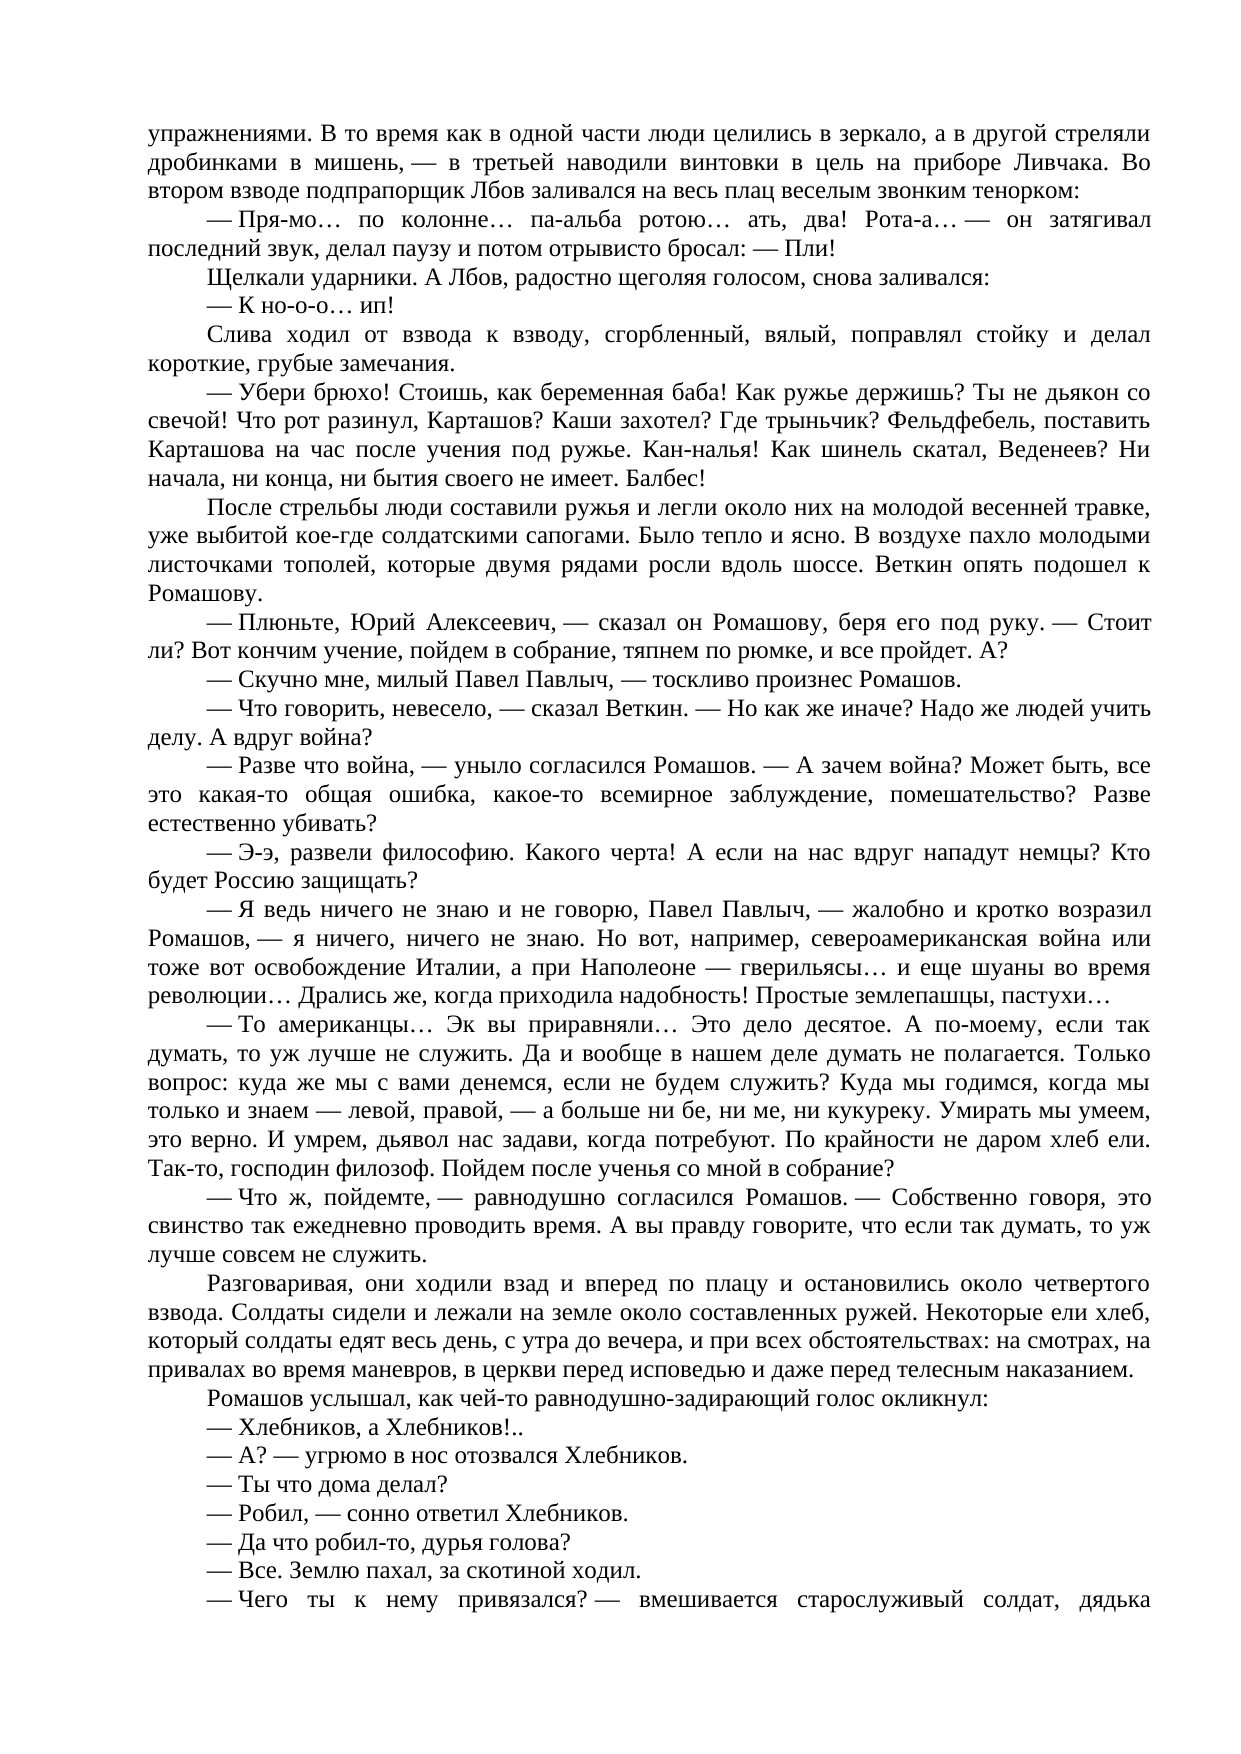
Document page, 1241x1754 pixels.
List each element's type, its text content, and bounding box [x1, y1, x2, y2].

text Ромашов услышал, как чей-то равнодушно-задирающий голос окликнул: [148, 1383, 1152, 1412]
text — Убери брюхо! Стоишь, как беременная баба! Как ружье держишь? Ты не дьякон со свечой! Что рот разинул, Карташов? Каши захотел? Где трыньчик? Фельдфебель, поставить Карташова на час после учения под ружье. Кан-налья! Как шинель скатал, Веденеев? Ни начала, ни конца, ни бытия своего не имеет. Балбес! [148, 377, 1152, 492]
text — А? — угрюмо в нос отозвался Хлебников. [148, 1441, 1152, 1469]
text — Э-э, развели философию. Какого черта! А если на нас вдруг нападут немцы? Кто будет Россию защищать? [148, 837, 1152, 894]
text — К но-о-о… ип! [148, 291, 1152, 319]
text упражнениями. В то время как в одной части люди целились в зеркало, а в другой стреляли дробинками в мишень, — в третьей наводили винтовки в цель на приборе Ливчака. Во втором взводе подпрапорщик Лбов заливался на весь плац веселым звонким тенорком: [148, 118, 1152, 204]
text — Я ведь ничего не знаю и не говорю, Павел Павлыч, — жалобно и кротко возразил Ромашов, — я ничего, ничего не знаю. Но вот, например, североамериканская война или тоже вот освобождение Италии, а при Наполеоне — гверильясы… и еще шуаны во время революции… Дрались же, когда приходила надобность! Простые землепашцы, пастухи… [148, 894, 1152, 1009]
text — Робил, — сонно ответил Хлебников. [148, 1498, 1152, 1527]
text — Скучно мне, милый Павел Павлыч, — тоскливо произнес Ромашов. [148, 664, 1152, 693]
text Щелкали ударники. А Лбов, радостно щеголяя голосом, снова заливался: [148, 262, 1152, 291]
text — Ты что дома делал? [148, 1469, 1152, 1498]
text — Все. Землю пахал, за скотиной ходил. [148, 1556, 1152, 1584]
text Слива ходил от взвода к взводу, сгорбленный, вялый, поправлял стойку и делал короткие, грубые замечания. [148, 319, 1152, 377]
text — То американцы… Эк вы приравняли… Это дело десятое. А по-моему, если так думать, то уж лучше не служить. Да и вообще в нашем деле думать не полагается. Только вопрос: куда же мы с вами денемся, если не будем служить? Куда мы годимся, когда мы только и знаем — левой, правой, — а больше ни бе, ни ме, ни кукуреку. Умирать мы умеем, это верно. И умрем, дьявол нас задави, когда потребуют. По крайности не даром хлеб ели. Так-то, господин филозоф. Пойдем после ученья со мной в собрание? [148, 1009, 1152, 1182]
text Разговаривая, они ходили взад и вперед по плацу и остановились около четвертого взвода. Солдаты сидели и лежали на земле около составленных ружей. Некоторые ели хлеб, который солдаты едят весь день, с утра до вечера, и при всех обстоятельствах: на смотрах, на привалах во время маневров, в церкви перед исповедью и даже перед телесным наказанием. [148, 1268, 1152, 1383]
text — Разве что война, — уныло согласился Ромашов. — А зачем война? Может быть, все это какая-то общая ошибка, какое-то всемирное заблуждение, помешательство? Разве естественно убивать? [148, 751, 1152, 837]
text — Чего ты к нему привязался? — вмешивается старослуживый солдат, дядька [148, 1584, 1152, 1613]
text После стрельбы люди составили ружья и легли около них на молодой весенней травке, уже выбитой кое-где солдатскими сапогами. Было тепло и ясно. В воздухе пахло молодыми листочками тополей, которые двумя рядами росли вдоль шоссе. Веткин опять подошел к Ромашову. [148, 492, 1152, 607]
text — Плюньте, Юрий Алексеевич, — сказал он Ромашову, беря его под руку. — Стоит ли? Вот кончим учение, пойдем в собрание, тяпнем по рюмке, и все пройдет. А? [148, 607, 1152, 664]
text — Хлебников, а Хлебников!.. [148, 1412, 1152, 1441]
text — Да что робил-то, дурья голова? [148, 1527, 1152, 1556]
text — Что говорить, невесело, — сказал Веткин. — Но как же иначе? Надо же людей учить делу. А вдруг война? [148, 693, 1152, 751]
text — Что ж, пойдемте, — равнодушно согласился Ромашов. — Собственно говоря, это свинство так ежедневно проводить время. А вы правду говорите, что если так думать, то уж лучше совсем не служить. [148, 1182, 1152, 1268]
text — Пря-мо… по колонне… па-альба ротою… ать, два! Рота-а… — он затягивал последний звук, делал паузу и потом отрывисто бросал: — Пли! [148, 204, 1152, 262]
